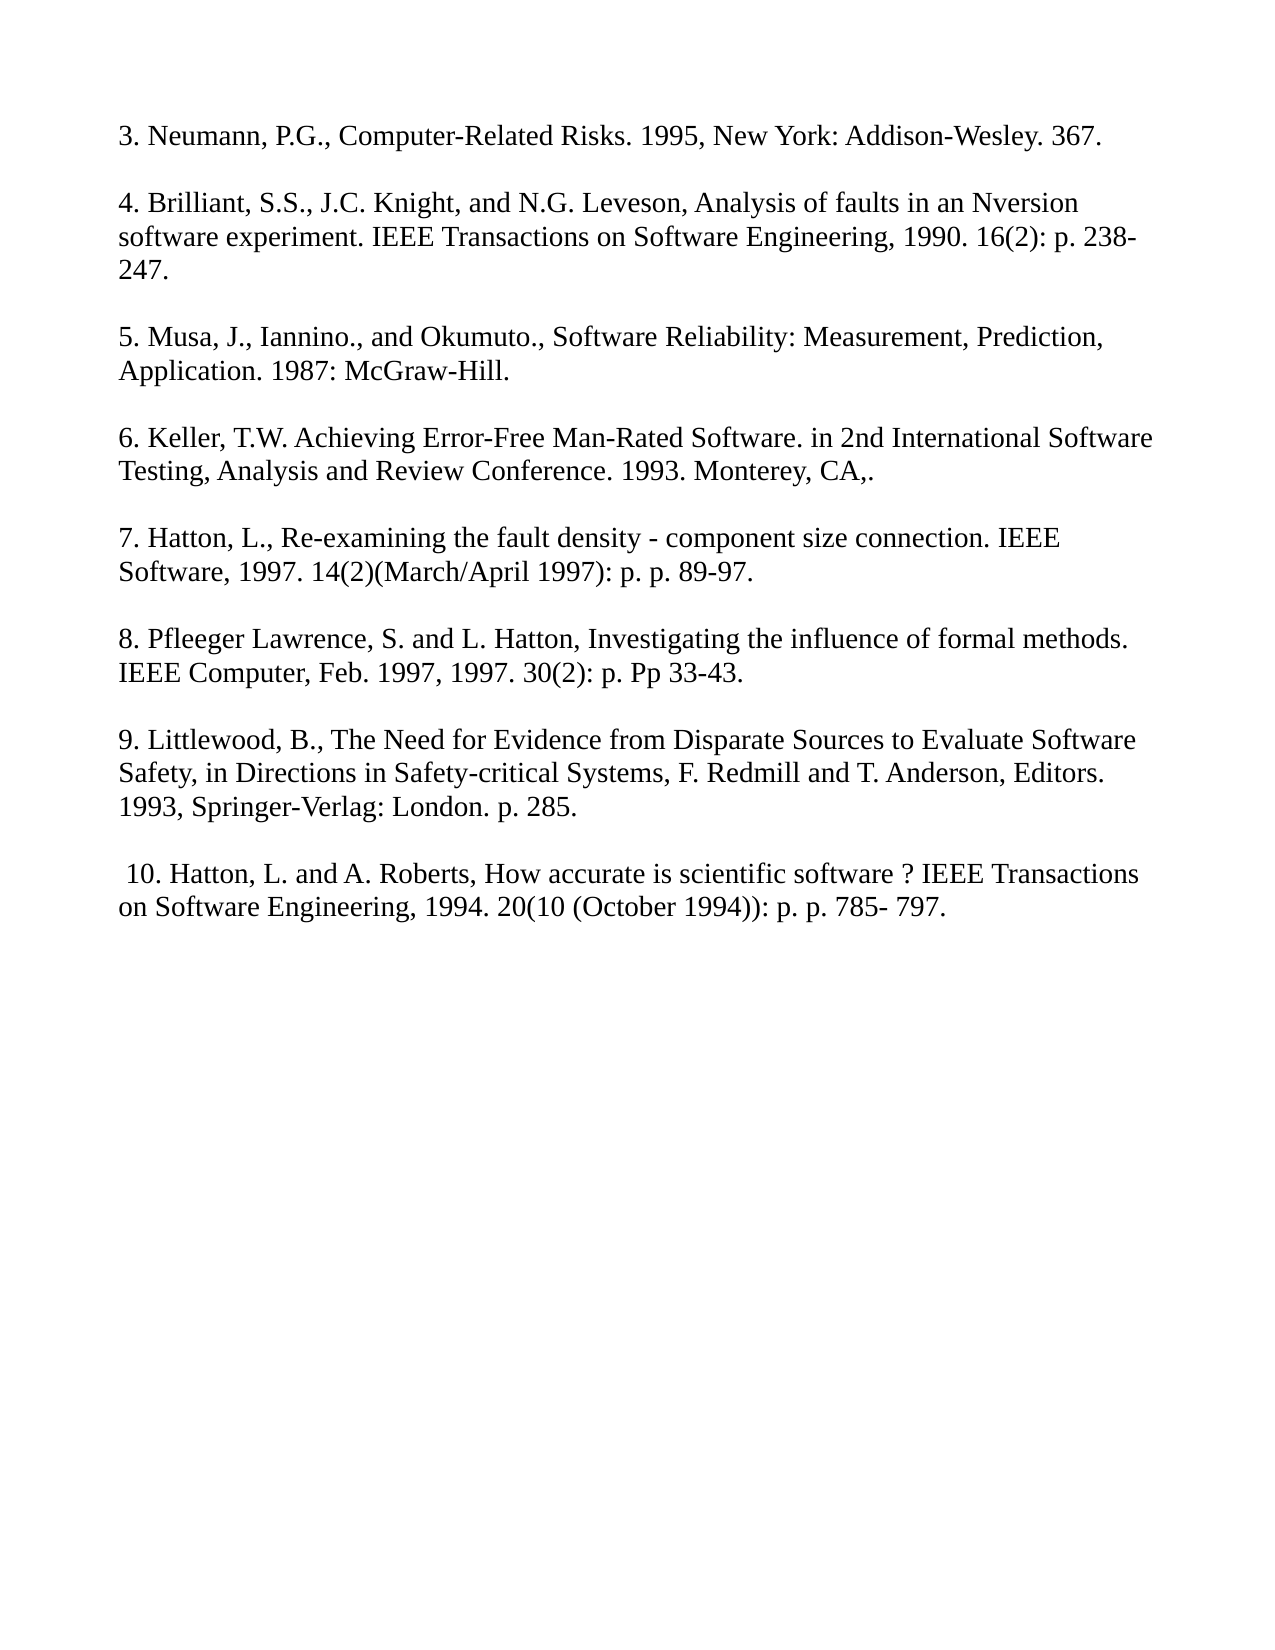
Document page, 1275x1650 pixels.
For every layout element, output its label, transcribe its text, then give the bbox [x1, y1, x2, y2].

text 5. Musa, J., Iannino., and Okumuto., Software Reliability: Measurement, Prediction, Application. 1987: McGraw-Hill. [118, 319, 1157, 386]
text 3. Neumann, P.G., Computer-Related Risks. 1995, New York: Addison-Wesley. 367. [118, 118, 1157, 152]
text 7. Hatton, L., Re-examining the fault density - component size connection. IEEE Software, 1997. 14(2)(March/April 1997): p. p. 89-97. [118, 521, 1157, 588]
text 10. Hatton, L. and A. Roberts, How accurate is scientific software ? IEEE Transactions on Software Engineering, 1994. 20(10 (October 1994)): p. p. 785- 797. [118, 856, 1157, 923]
text 8. Pfleeger Lawrence, S. and L. Hatton, Investigating the influence of formal methods. IEEE Computer, Feb. 1997, 1997. 30(2): p. Pp 33-43. [118, 621, 1157, 688]
text 9. Littlewood, B., The Need for Evidence from Disparate Sources to Evaluate Software Safety, in Directions in Safety-critical Systems, F. Redmill and T. Anderson, Editors. 1993, Springer-Verlag: London. p. 285. [118, 722, 1157, 822]
text 6. Keller, T.W. Achieving Error-Free Man-Rated Software. in 2nd International Software Testing, Analysis and Review Conference. 1993. Monterey, CA,. [118, 420, 1157, 487]
text 4. Brilliant, S.S., J.C. Knight, and N.G. Leveson, Analysis of faults in an Nversion software experiment. IEEE Transactions on Software Engineering, 1990. 16(2): p. 238-247. [118, 185, 1157, 286]
